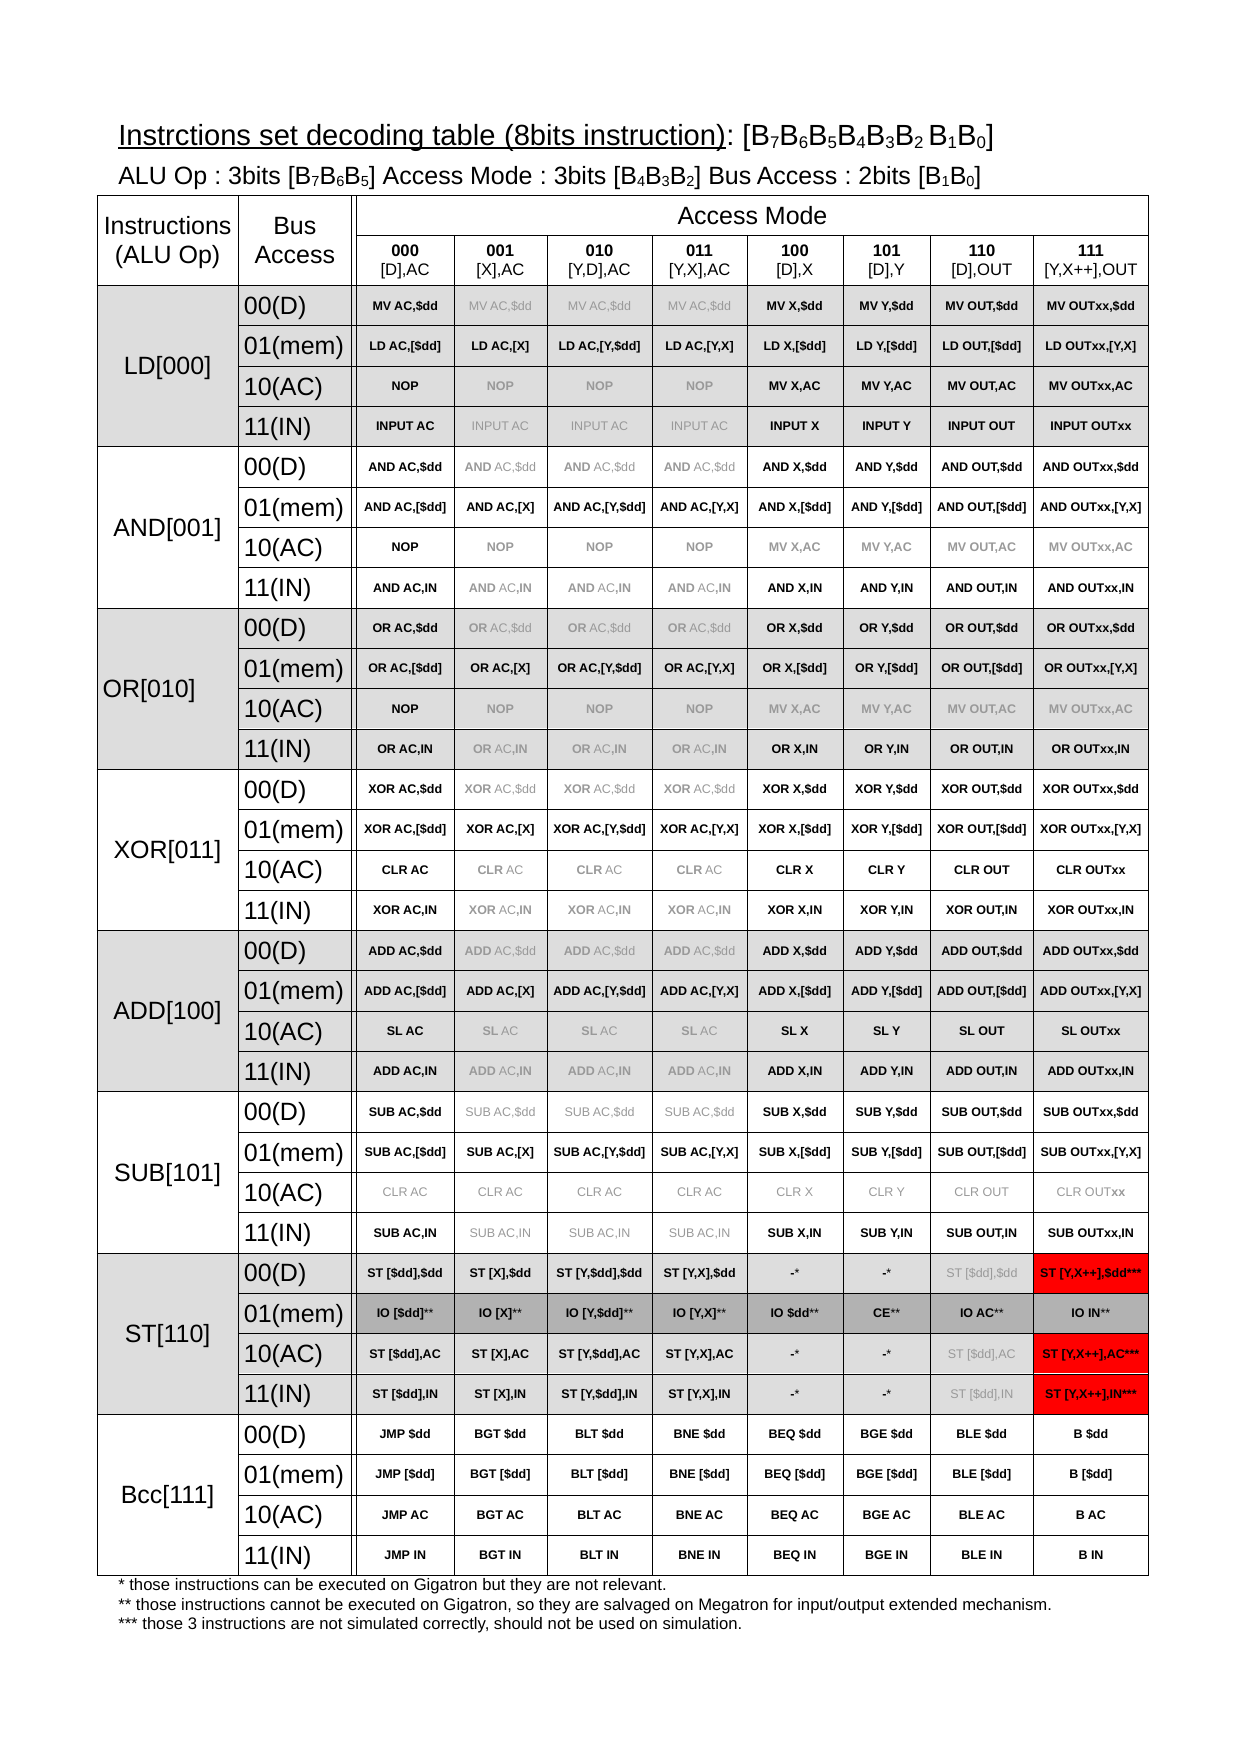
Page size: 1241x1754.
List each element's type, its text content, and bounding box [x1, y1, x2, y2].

table_cell AND AC,IN [357, 568, 454, 608]
table_cell OR AC,[Y,$dd] [548, 649, 652, 688]
table_cell -* [748, 1334, 843, 1373]
table_cell SUB Y,[$dd] [844, 1133, 930, 1172]
table_cell INPUT AC [653, 407, 747, 446]
table_cell SUB AC,$dd [357, 1092, 454, 1132]
table_cell SUB OUTxx,IN [1034, 1213, 1148, 1253]
table_cell OR[010] [98, 609, 238, 769]
table_cell XOR AC,IN [653, 891, 747, 930]
table_cell ADD AC,[X] [455, 971, 547, 1011]
table_cell 000 [D],AC [357, 236, 454, 285]
table_cell 11(IN) [239, 1536, 351, 1575]
table_cell OR OUTxx,[Y,X] [1034, 649, 1148, 688]
table_cell INPUT AC [548, 407, 652, 446]
table_cell 10(AC) [239, 1496, 351, 1535]
table_cell 11(IN) [239, 730, 351, 769]
table_cell AND AC,IN [455, 568, 547, 608]
table_cell [352, 568, 356, 608]
table_cell 10(AC) [239, 367, 351, 406]
table_cell BLT AC [548, 1496, 652, 1535]
table_cell XOR Y,$dd [844, 770, 930, 809]
table_cell MV Y,$dd [844, 286, 930, 325]
table_cell SUB AC,[X] [455, 1133, 547, 1172]
table_cell XOR OUT,[$dd] [931, 810, 1033, 849]
table_cell ADD Y,[$dd] [844, 971, 930, 1011]
table_cell ST [Y,X],IN [653, 1375, 747, 1414]
table_cell XOR AC,$dd [548, 770, 652, 809]
table_cell ST [Y,$dd],AC [548, 1334, 652, 1373]
table_cell AND X,$dd [748, 447, 843, 487]
table_cell CLR OUT [931, 851, 1033, 890]
table_cell B $dd [1034, 1415, 1148, 1454]
table_cell [352, 689, 356, 728]
table_cell 11(IN) [239, 891, 351, 930]
table_cell CLR AC [653, 851, 747, 890]
table_cell MV X,$dd [748, 286, 843, 325]
table_cell [352, 1455, 356, 1494]
table_cell OR X,$dd [748, 609, 843, 648]
table_cell 110 [D],OUT [931, 236, 1033, 285]
table_cell [352, 609, 356, 648]
table_cell XOR OUTxx,IN [1034, 891, 1148, 930]
table_cell SL OUT [931, 1012, 1033, 1051]
table_cell [352, 1415, 356, 1454]
table_cell AND AC,$dd [653, 447, 747, 487]
table_cell SUB Y,$dd [844, 1092, 930, 1132]
table_cell SL AC [455, 1012, 547, 1051]
table_cell CLR Y [844, 851, 930, 890]
table_cell [352, 770, 356, 809]
table_cell AND X,[$dd] [748, 488, 843, 527]
table_cell SUB AC,$dd [548, 1092, 652, 1132]
table_cell ADD OUT,[$dd] [931, 971, 1033, 1011]
table_cell -* [844, 1254, 930, 1293]
table_cell 10(AC) [239, 1012, 351, 1051]
table_cell OR X,[$dd] [748, 649, 843, 688]
table_cell IO [$dd]** [357, 1294, 454, 1333]
table_cell ST [X],$dd [455, 1254, 547, 1293]
table_cell SUB AC,IN [548, 1213, 652, 1253]
table_cell MV OUTxx,AC [1034, 367, 1148, 406]
table_cell ADD AC,IN [548, 1052, 652, 1091]
table_cell 00(D) [239, 1092, 351, 1132]
table_cell [352, 810, 356, 849]
table_cell [352, 447, 356, 487]
table_cell [352, 1496, 356, 1535]
table_cell 00(D) [239, 1415, 351, 1454]
table_cell CE** [844, 1294, 930, 1333]
table_cell CLR OUTxx [1034, 851, 1148, 890]
table_cell ST [Y,X++],AC*** [1034, 1334, 1148, 1373]
table_cell ST [Y,X++],$dd*** [1034, 1254, 1148, 1293]
table_cell LD AC,[$dd] [357, 326, 454, 366]
table_cell AND X,IN [748, 568, 843, 608]
table_cell MV Y,AC [844, 367, 930, 406]
table_cell AND OUT,[$dd] [931, 488, 1033, 527]
table_cell CLR AC [455, 1173, 547, 1212]
table_cell ST [X],IN [455, 1375, 547, 1414]
table_cell [352, 1213, 356, 1253]
table_header [352, 196, 356, 285]
table_cell 11(IN) [239, 1052, 351, 1091]
table_cell 01(mem) [239, 1133, 351, 1172]
table_cell 00(D) [239, 770, 351, 809]
table_cell Bcc[111] [98, 1415, 238, 1575]
table_cell ST [Y,$dd],$dd [548, 1254, 652, 1293]
table_cell [352, 931, 356, 970]
table_cell 010 [Y,D],AC [548, 236, 652, 285]
table_cell 00(D) [239, 1254, 351, 1293]
table_cell NOP [653, 689, 747, 728]
table_cell LD Y,[$dd] [844, 326, 930, 366]
table_cell OR OUTxx,IN [1034, 730, 1148, 769]
table_cell [352, 730, 356, 769]
table_cell OR OUT,[$dd] [931, 649, 1033, 688]
table_cell SL AC [653, 1012, 747, 1051]
table_cell XOR AC,[X] [455, 810, 547, 849]
table_cell SUB X,IN [748, 1213, 843, 1253]
table_cell [352, 1334, 356, 1373]
table_cell 111 [Y,X++],OUT [1034, 236, 1148, 285]
table_cell ST [$dd],IN [931, 1375, 1033, 1414]
table_cell SUB OUT,[$dd] [931, 1133, 1033, 1172]
table_cell ST [Y,$dd],IN [548, 1375, 652, 1414]
table_cell SUB AC,[Y,$dd] [548, 1133, 652, 1172]
table_cell NOP [357, 528, 454, 567]
table_cell ADD[100] [98, 931, 238, 1091]
table_cell ST [$dd],$dd [931, 1254, 1033, 1293]
table_cell ADD Y,IN [844, 1052, 930, 1091]
table_cell [352, 1375, 356, 1414]
table_cell BGE IN [844, 1536, 930, 1575]
table_cell BGT $dd [455, 1415, 547, 1454]
table_cell MV OUT,AC [931, 689, 1033, 728]
table_cell 100 [D],X [748, 236, 843, 285]
table_cell ST [$dd],AC [931, 1334, 1033, 1373]
table_cell XOR OUTxx,[Y,X] [1034, 810, 1148, 849]
table_cell ADD OUT,$dd [931, 931, 1033, 970]
table_cell ST [Y,X],AC [653, 1334, 747, 1373]
table_cell ADD AC,$dd [357, 931, 454, 970]
table_cell IO [Y,X]** [653, 1294, 747, 1333]
table_header Bus Access [239, 196, 351, 285]
table_cell OR AC,[$dd] [357, 649, 454, 688]
table_cell XOR AC,IN [357, 891, 454, 930]
table_cell AND AC,IN [548, 568, 652, 608]
table_cell CLR AC [357, 851, 454, 890]
table_cell MV AC,$dd [357, 286, 454, 325]
table_cell LD OUTxx,[Y,X] [1034, 326, 1148, 366]
table_cell [352, 367, 356, 406]
table_cell NOP [653, 528, 747, 567]
table_cell XOR OUTxx,$dd [1034, 770, 1148, 809]
table_cell CLR Y [844, 1173, 930, 1212]
table_cell OR OUT,$dd [931, 609, 1033, 648]
table_cell LD AC,[X] [455, 326, 547, 366]
table_cell ADD AC,[Y,$dd] [548, 971, 652, 1011]
table_cell SUB OUTxx,$dd [1034, 1092, 1148, 1132]
table_cell XOR Y,[$dd] [844, 810, 930, 849]
table_cell BEQ [$dd] [748, 1455, 843, 1494]
table_cell XOR Y,IN [844, 891, 930, 930]
table_cell [352, 286, 356, 325]
table_cell JMP [$dd] [357, 1455, 454, 1494]
table_cell SL OUTxx [1034, 1012, 1148, 1051]
table_cell XOR AC,IN [548, 891, 652, 930]
table_cell SUB AC,[Y,X] [653, 1133, 747, 1172]
table_cell ST [Y,X++],IN*** [1034, 1375, 1148, 1414]
table_cell XOR AC,$dd [357, 770, 454, 809]
table_cell CLR AC [455, 851, 547, 890]
table_cell 11(IN) [239, 1375, 351, 1414]
table_cell NOP [455, 689, 547, 728]
table_cell ADD AC,IN [455, 1052, 547, 1091]
table_cell AND OUTxx,$dd [1034, 447, 1148, 487]
table_cell AND AC,[Y,$dd] [548, 488, 652, 527]
table_cell 01(mem) [239, 971, 351, 1011]
table_cell -* [844, 1334, 930, 1373]
table_cell XOR OUT,IN [931, 891, 1033, 930]
table_cell [352, 1092, 356, 1132]
table_cell 00(D) [239, 609, 351, 648]
table_cell LD OUT,[$dd] [931, 326, 1033, 366]
text *** those 3 instructions are not simulated correctly, should not be used on simulation. [118, 1613, 1122, 1633]
table_cell OR AC,$dd [653, 609, 747, 648]
table_cell ADD X,IN [748, 1052, 843, 1091]
table_cell SUB X,$dd [748, 1092, 843, 1132]
table_cell AND OUTxx,[Y,X] [1034, 488, 1148, 527]
table_cell BNE AC [653, 1496, 747, 1535]
table_cell ADD OUT,IN [931, 1052, 1033, 1091]
table_cell LD AC,[Y,$dd] [548, 326, 652, 366]
table_cell [352, 488, 356, 527]
table_cell OR OUTxx,$dd [1034, 609, 1148, 648]
table_cell BLT $dd [548, 1415, 652, 1454]
table_cell BLE IN [931, 1536, 1033, 1575]
table_cell BGT IN [455, 1536, 547, 1575]
table_cell MV OUT,$dd [931, 286, 1033, 325]
table_cell ADD AC,[Y,X] [653, 971, 747, 1011]
table_cell CLR OUT [931, 1173, 1033, 1212]
table_cell SUB AC,[$dd] [357, 1133, 454, 1172]
table_cell 11(IN) [239, 407, 351, 446]
table_cell SL X [748, 1012, 843, 1051]
table_cell SUB AC,$dd [653, 1092, 747, 1132]
table_cell ADD OUTxx,[Y,X] [1034, 971, 1148, 1011]
table_cell [352, 407, 356, 446]
table_cell OR Y,[$dd] [844, 649, 930, 688]
table_cell [352, 891, 356, 930]
table_cell CLR X [748, 1173, 843, 1212]
table_cell SUB OUT,IN [931, 1213, 1033, 1253]
table_cell OR AC,$dd [548, 609, 652, 648]
table_cell CLR AC [548, 851, 652, 890]
table_cell [352, 1052, 356, 1091]
table_cell MV OUT,AC [931, 528, 1033, 567]
table_cell [352, 649, 356, 688]
table_cell ADD AC,IN [357, 1052, 454, 1091]
table_cell CLR OUTxx [1034, 1173, 1148, 1212]
table_cell LD AC,[Y,X] [653, 326, 747, 366]
table_cell XOR OUT,$dd [931, 770, 1033, 809]
table_cell INPUT X [748, 407, 843, 446]
table_cell BGE [$dd] [844, 1455, 930, 1494]
table_cell [352, 1173, 356, 1212]
table_cell SL AC [357, 1012, 454, 1051]
table_cell AND AC,[X] [455, 488, 547, 527]
table_cell XOR AC,[Y,$dd] [548, 810, 652, 849]
table_cell ADD AC,[$dd] [357, 971, 454, 1011]
table_cell SUB AC,IN [455, 1213, 547, 1253]
table_cell AND Y,IN [844, 568, 930, 608]
table_cell CLR X [748, 851, 843, 890]
table_cell OR AC,IN [653, 730, 747, 769]
table_cell 10(AC) [239, 689, 351, 728]
table_cell XOR[011] [98, 770, 238, 930]
table_cell XOR AC,[Y,X] [653, 810, 747, 849]
table_cell XOR AC,$dd [653, 770, 747, 809]
table_cell SUB AC,IN [653, 1213, 747, 1253]
table_cell OR Y,$dd [844, 609, 930, 648]
table_cell OR AC,IN [455, 730, 547, 769]
table_cell MV X,AC [748, 689, 843, 728]
table_cell NOP [455, 528, 547, 567]
table_cell AND OUT,IN [931, 568, 1033, 608]
table_cell AND OUTxx,IN [1034, 568, 1148, 608]
table_cell ADD OUTxx,IN [1034, 1052, 1148, 1091]
table_cell INPUT Y [844, 407, 930, 446]
table_cell XOR X,[$dd] [748, 810, 843, 849]
table_cell AND Y,[$dd] [844, 488, 930, 527]
table_cell SUB AC,$dd [455, 1092, 547, 1132]
table_cell BNE IN [653, 1536, 747, 1575]
table_cell MV AC,$dd [653, 286, 747, 325]
table_cell XOR AC,IN [455, 891, 547, 930]
table_cell LD[000] [98, 286, 238, 446]
text ** those instructions cannot be executed on Gigatron, so they are salvaged on Megatron for input/output extended mechanism. [118, 1594, 1122, 1613]
table_cell 00(D) [239, 447, 351, 487]
table_cell BLT IN [548, 1536, 652, 1575]
table_cell ADD AC,$dd [455, 931, 547, 970]
table_cell BEQ $dd [748, 1415, 843, 1454]
table_cell 01(mem) [239, 1455, 351, 1494]
table_cell [352, 1012, 356, 1051]
table_cell [352, 851, 356, 890]
table_cell NOP [548, 528, 652, 567]
table_cell NOP [548, 367, 652, 406]
table_cell BLE $dd [931, 1415, 1033, 1454]
table_cell 10(AC) [239, 1173, 351, 1212]
table_cell SUB Y,IN [844, 1213, 930, 1253]
table_cell BEQ AC [748, 1496, 843, 1535]
table_cell IO IN** [1034, 1294, 1148, 1333]
table_cell MV OUTxx,AC [1034, 528, 1148, 567]
text ALU Op : 3bits [B7B6B5] Access Mode : 3bits [B4B3B2] Bus Access : 2bits [B1B0] [118, 161, 1122, 190]
table_cell BLT [$dd] [548, 1455, 652, 1494]
table_cell AND AC,IN [653, 568, 747, 608]
table_cell ADD AC,IN [653, 1052, 747, 1091]
table_cell ST [$dd],IN [357, 1375, 454, 1414]
table_cell SL AC [548, 1012, 652, 1051]
table_cell -* [748, 1254, 843, 1293]
table_cell OR AC,IN [548, 730, 652, 769]
table_cell AND AC,[Y,X] [653, 488, 747, 527]
table_cell SUB X,[$dd] [748, 1133, 843, 1172]
table_cell [352, 528, 356, 567]
table_cell AND OUT,$dd [931, 447, 1033, 487]
table_cell INPUT AC [357, 407, 454, 446]
table_cell OR AC,IN [357, 730, 454, 769]
table_cell CLR AC [357, 1173, 454, 1212]
table_cell ST[110] [98, 1254, 238, 1414]
table_cell [352, 1536, 356, 1575]
table_cell OR OUT,IN [931, 730, 1033, 769]
table_cell BGT AC [455, 1496, 547, 1535]
table_cell 01(mem) [239, 649, 351, 688]
table_cell JMP AC [357, 1496, 454, 1535]
table_cell CLR AC [653, 1173, 747, 1212]
table_cell [352, 1254, 356, 1293]
table_cell -* [748, 1375, 843, 1414]
table_header Instructions (ALU Op) [98, 196, 238, 285]
table_cell INPUT AC [455, 407, 547, 446]
table_cell AND[001] [98, 447, 238, 608]
table_cell IO AC** [931, 1294, 1033, 1333]
table_cell OR X,IN [748, 730, 843, 769]
table_cell JMP $dd [357, 1415, 454, 1454]
table_cell INPUT OUTxx [1034, 407, 1148, 446]
table_cell AND Y,$dd [844, 447, 930, 487]
table_cell JMP IN [357, 1536, 454, 1575]
table_cell 10(AC) [239, 851, 351, 890]
table_cell 011 [Y,X],AC [653, 236, 747, 285]
table_cell OR AC,$dd [357, 609, 454, 648]
table_cell AND AC,[$dd] [357, 488, 454, 527]
table_cell ADD Y,$dd [844, 931, 930, 970]
table_cell MV X,AC [748, 367, 843, 406]
table_cell ADD AC,$dd [653, 931, 747, 970]
table_cell ADD OUTxx,$dd [1034, 931, 1148, 970]
table_cell [352, 1294, 356, 1333]
table_cell [352, 326, 356, 366]
table_cell IO [Y,$dd]** [548, 1294, 652, 1333]
table_cell IO [X]** [455, 1294, 547, 1333]
table_cell ST [$dd],AC [357, 1334, 454, 1373]
table_cell B [$dd] [1034, 1455, 1148, 1494]
table_cell LD X,[$dd] [748, 326, 843, 366]
table_cell NOP [357, 689, 454, 728]
text Instrctions set decoding table (8bits instruction): [B7B6B5B4B3B2 B1B0] [118, 118, 1122, 152]
table_cell OR AC,$dd [455, 609, 547, 648]
table_cell OR Y,IN [844, 730, 930, 769]
table_cell XOR AC,$dd [455, 770, 547, 809]
table_cell AND AC,$dd [548, 447, 652, 487]
table_cell SUB[101] [98, 1092, 238, 1253]
table_cell MV OUT,AC [931, 367, 1033, 406]
table_cell ST [X],AC [455, 1334, 547, 1373]
table_cell MV AC,$dd [548, 286, 652, 325]
table_cell NOP [455, 367, 547, 406]
table_cell ADD X,[$dd] [748, 971, 843, 1011]
table_cell MV Y,AC [844, 689, 930, 728]
table_cell XOR X,IN [748, 891, 843, 930]
table_cell INPUT OUT [931, 407, 1033, 446]
table_cell BLE AC [931, 1496, 1033, 1535]
table_cell MV OUTxx,$dd [1034, 286, 1148, 325]
table_cell MV Y,AC [844, 528, 930, 567]
table_cell MV X,AC [748, 528, 843, 567]
table_cell SL Y [844, 1012, 930, 1051]
table_cell OR AC,[X] [455, 649, 547, 688]
table_cell 10(AC) [239, 528, 351, 567]
table_cell 01(mem) [239, 488, 351, 527]
table_cell B AC [1034, 1496, 1148, 1535]
table_cell 00(D) [239, 931, 351, 970]
table_cell BEQ IN [748, 1536, 843, 1575]
table_cell BGE $dd [844, 1415, 930, 1454]
table_cell BNE [$dd] [653, 1455, 747, 1494]
table_cell MV OUTxx,AC [1034, 689, 1148, 728]
table_cell ST [Y,X],$dd [653, 1254, 747, 1293]
table_cell 01(mem) [239, 1294, 351, 1333]
table_cell SUB OUT,$dd [931, 1092, 1033, 1132]
table_cell 001 [X],AC [455, 236, 547, 285]
table_cell 101 [D],Y [844, 236, 930, 285]
table_cell 01(mem) [239, 810, 351, 849]
table_cell MV AC,$dd [455, 286, 547, 325]
table_cell ADD AC,$dd [548, 931, 652, 970]
table_cell CLR AC [548, 1173, 652, 1212]
table_cell ST [$dd],$dd [357, 1254, 454, 1293]
table_cell OR AC,[Y,X] [653, 649, 747, 688]
table_cell BGE AC [844, 1496, 930, 1535]
table_cell XOR AC,[$dd] [357, 810, 454, 849]
table_cell 01(mem) [239, 326, 351, 366]
table_cell BLE [$dd] [931, 1455, 1033, 1494]
table_cell AND AC,$dd [455, 447, 547, 487]
table_cell 00(D) [239, 286, 351, 325]
table_cell B IN [1034, 1536, 1148, 1575]
table_cell -* [844, 1375, 930, 1414]
table_cell XOR X,$dd [748, 770, 843, 809]
table_cell BNE $dd [653, 1415, 747, 1454]
table_cell [352, 971, 356, 1011]
table_cell IO $dd** [748, 1294, 843, 1333]
table_cell 11(IN) [239, 1213, 351, 1253]
table_cell [352, 1133, 356, 1172]
table_cell NOP [548, 689, 652, 728]
table_cell BGT [$dd] [455, 1455, 547, 1494]
table_cell ADD X,$dd [748, 931, 843, 970]
table_cell NOP [653, 367, 747, 406]
table_cell AND AC,$dd [357, 447, 454, 487]
text * those instructions can be executed on Gigatron but they are not relevant. [118, 1576, 1122, 1594]
table_header Access Mode [357, 196, 1148, 235]
table_cell 11(IN) [239, 568, 351, 608]
table_cell SUB AC,IN [357, 1213, 454, 1253]
table_cell 10(AC) [239, 1334, 351, 1373]
table_cell SUB OUTxx,[Y,X] [1034, 1133, 1148, 1172]
table_cell NOP [357, 367, 454, 406]
